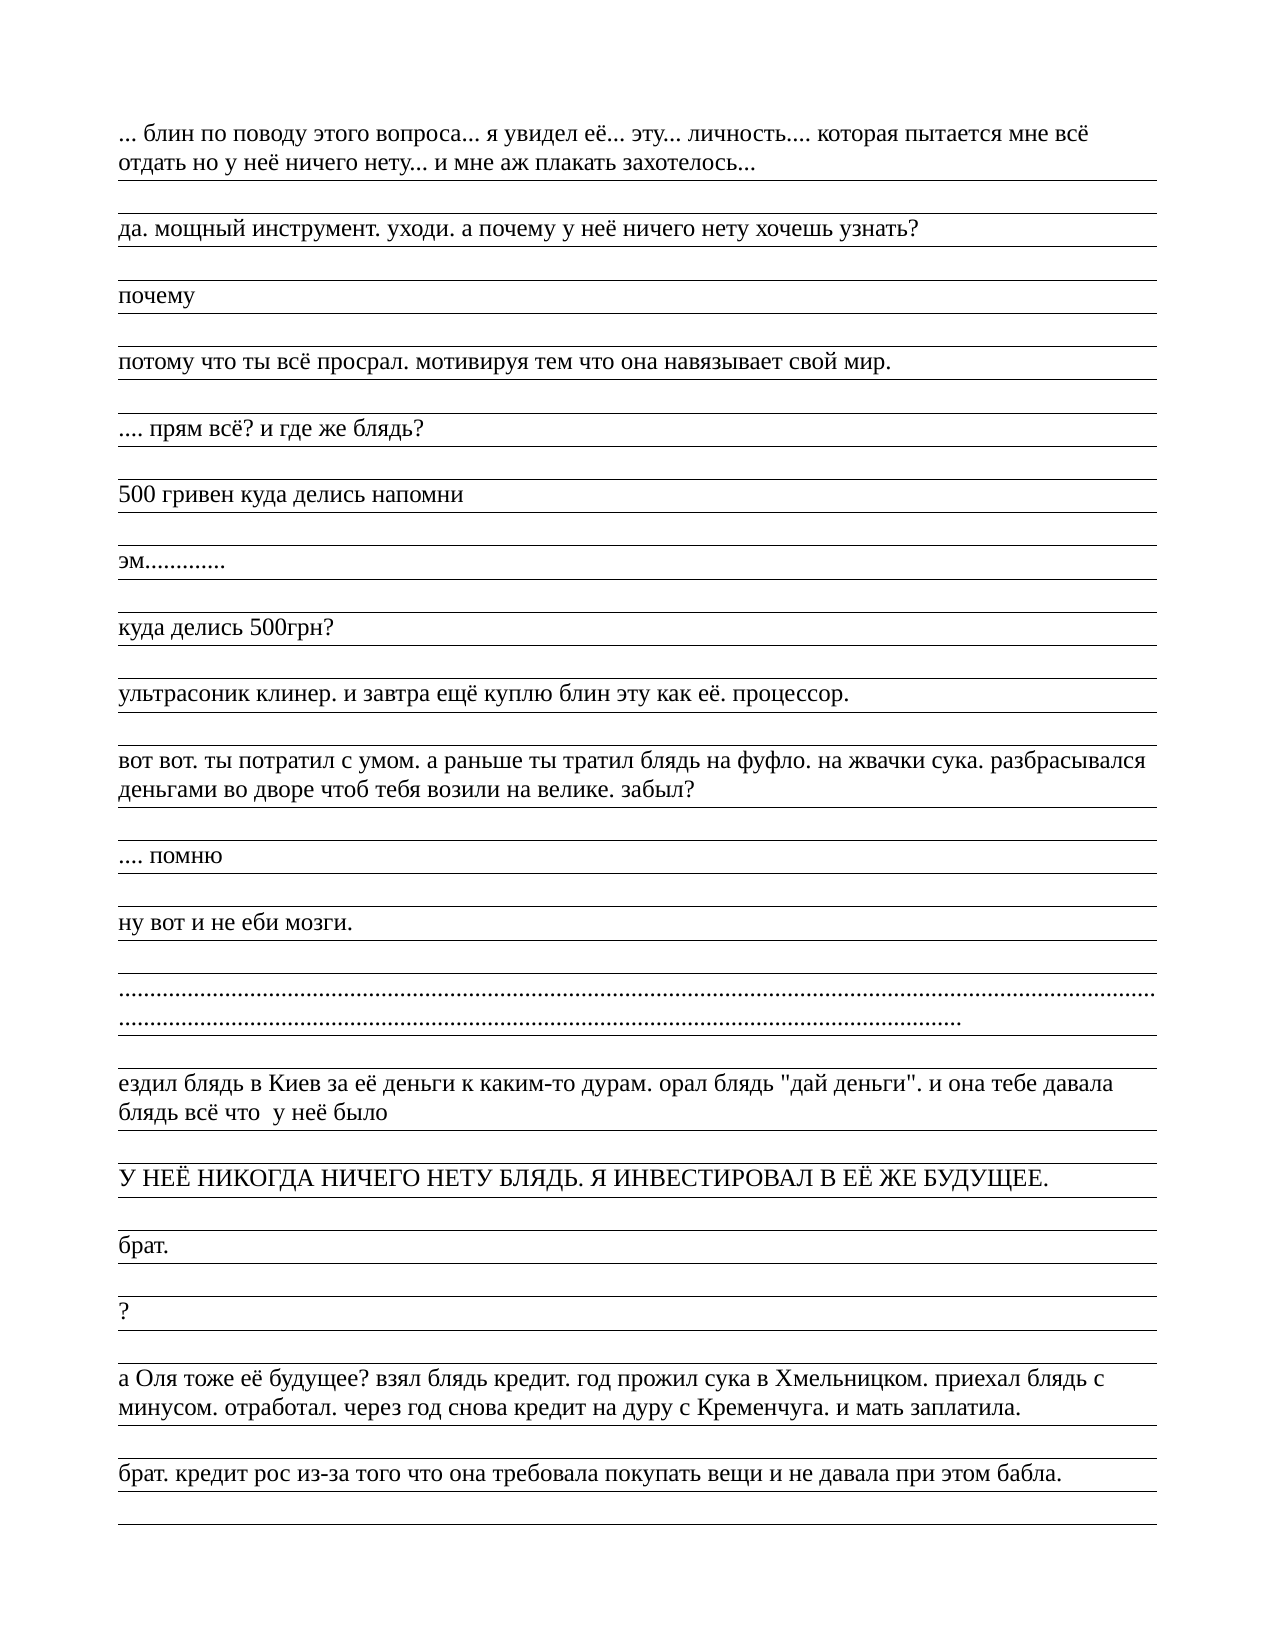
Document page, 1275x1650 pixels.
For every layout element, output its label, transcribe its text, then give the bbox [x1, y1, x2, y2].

text ну вот и не еби мозги. [118, 907, 1157, 940]
text ............................................................................................................................................................................................................................................................................................................. [118, 974, 1157, 1035]
text да. мощный инструмент. уходи. а почему у неё ничего нету хочешь узнать? [118, 214, 1157, 246]
text брат. [118, 1231, 1157, 1263]
text .... помню [118, 841, 1157, 873]
text куда делись 500грн? [118, 613, 1157, 645]
text ездил блядь в Киев за её деньги к каким-то дурам. орал блядь "дай деньги". и она тебе давала блядь всё что у неё было [118, 1069, 1157, 1130]
text 500 гривен куда делись напомни [118, 480, 1157, 512]
text а Оля тоже её будущее? взял блядь кредит. год прожил сука в Хмельницком. приехал блядь с минусом. отработал. через год снова кредит на дуру с Кременчуга. и мать заплатила. [118, 1364, 1157, 1425]
text .... прям всё? и где же блядь? [118, 414, 1157, 446]
text ? [118, 1297, 1157, 1330]
text эм............. [118, 546, 1157, 579]
text У НЕЁ НИКОГДА НИЧЕГО НЕТУ БЛЯДЬ. Я ИНВЕСТИРОВАЛ В ЕЁ ЖЕ БУДУЩЕЕ. [118, 1164, 1157, 1197]
text потому что ты всё просрал. мотивируя тем что она навязывает свой мир. [118, 347, 1157, 379]
text почему [118, 281, 1157, 313]
text ... блин по поводу этого вопроса... я увидел её... эту... личность.... которая пытается мне всё отдать но у неё ничего нету... и мне аж плакать захотелось... [118, 118, 1157, 180]
text вот вот. ты потратил с умом. а раньше ты тратил блядь на фуфло. на жвачки сука. разбрасывался деньгами во дворе чтоб тебя возили на велике. забыл? [118, 746, 1157, 807]
text ультрасоник клинер. и завтра ещё куплю блин эту как её. процессор. [118, 679, 1157, 712]
text брат. кредит рос из-за того что она требовала покупать вещи и не давала при этом бабла. [118, 1459, 1157, 1491]
